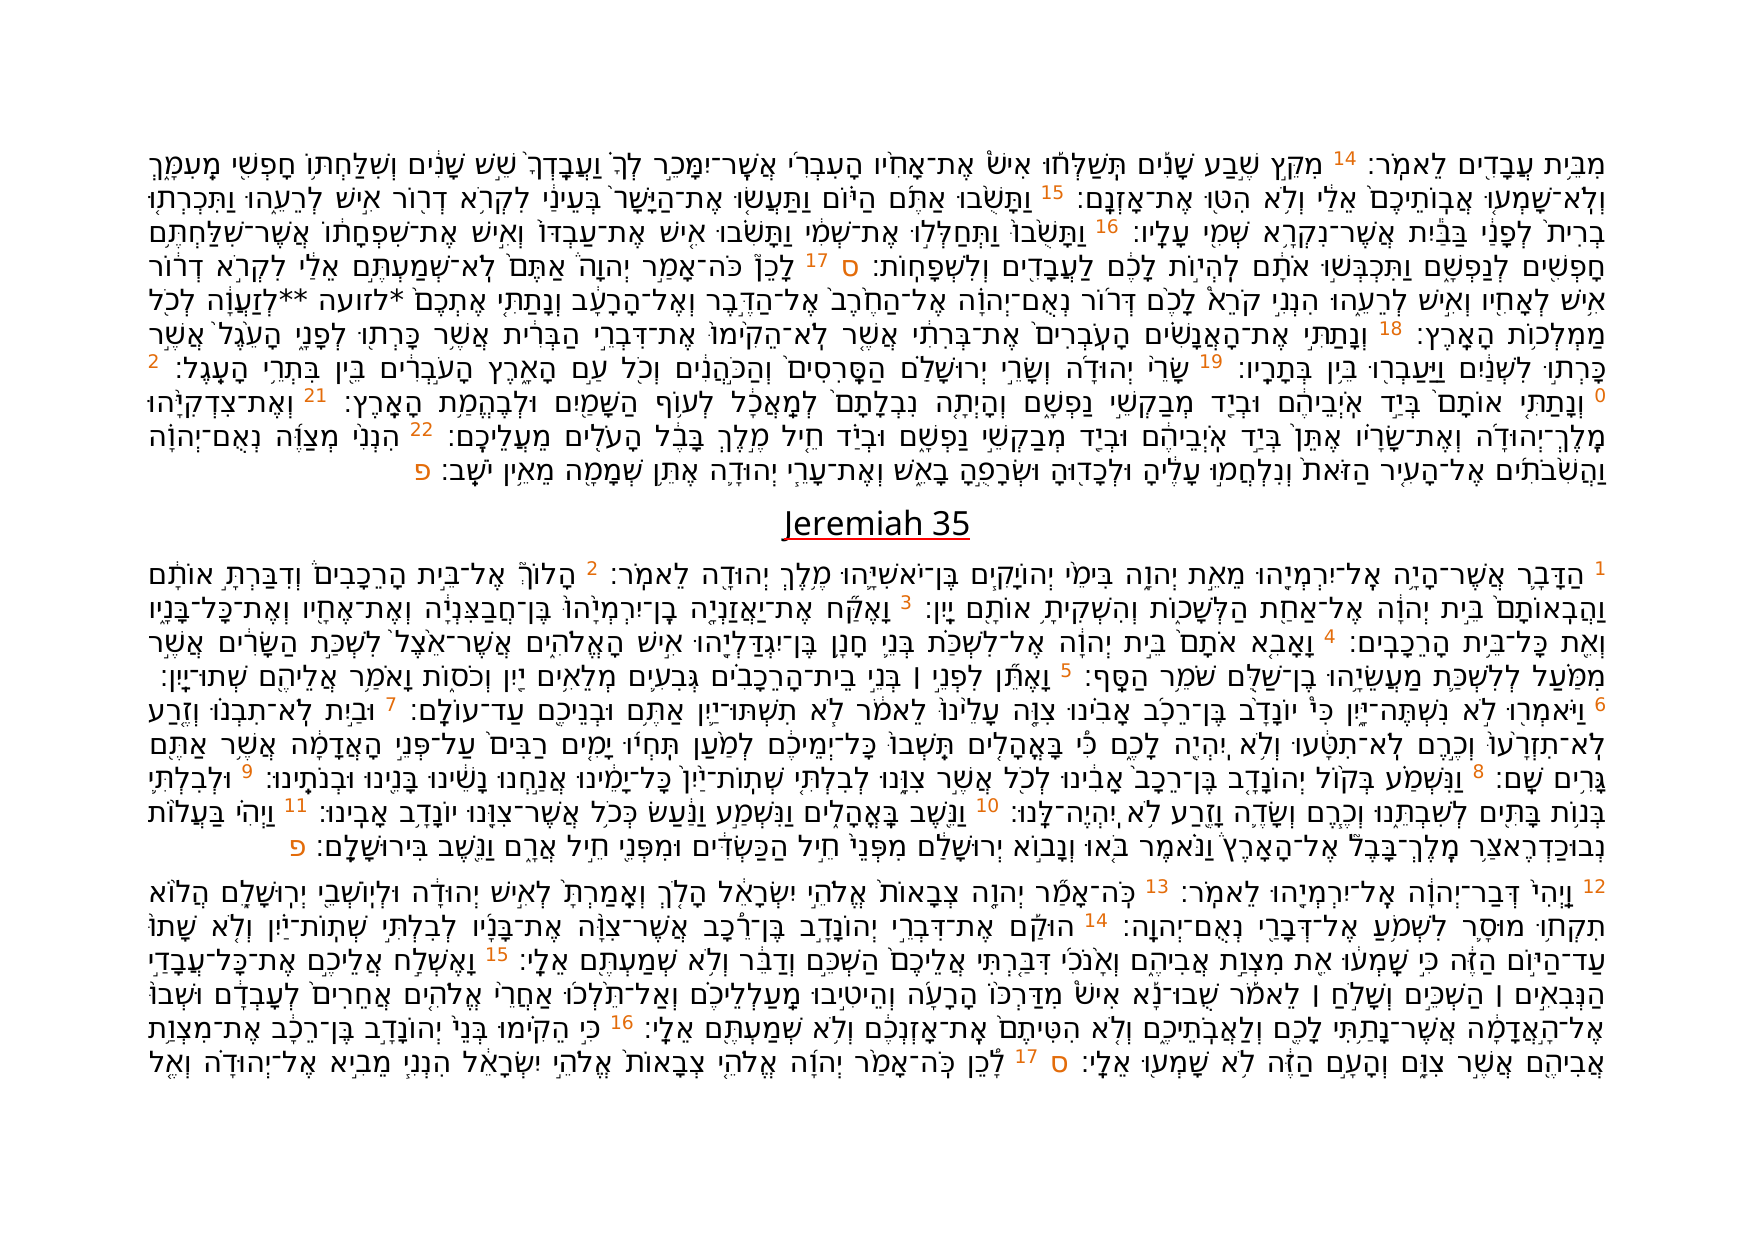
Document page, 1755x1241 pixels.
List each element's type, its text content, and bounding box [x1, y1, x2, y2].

text 12 וַֽיְהִי֙ דְּבַר־יְהוָ֔ה אֶֽל־יִרְמְיָ֖הוּ לֵאמֹֽר׃ ‬‬‬‬13 כֹּֽה־אָמַ֞ר יְהוָ֤ה צְבָאוֹת֙ אֱלֹהֵ֣י יִשְׂרָאֵ֔ל הָלֹ֤ךְ וְאָֽמַרְתָּ֙ לְאִ֣ישׁ יְהוּדָ֔ה וּלְיֽוֹשְׁבֵ֖י יְרֽוּשָׁלָ֑͏ִם הֲל֨וֹא תִקְח֥וּ מוּסָ֛ר לִשְׁמֹ֥עַ אֶל־דְּבָרַ֖י נְאֻם־יְהוָֽה׃ ‬‬‬‬14 הוּקַ֡ם אֶת־דִּבְרֵ֣י יְהוֹנָדָ֣ב בֶּן־רֵ֠כָב אֲשֶׁר־צִוָּ֨ה אֶת־בָּנָ֜יו לְבִלְתִּ֣י שְׁתֽוֹת־יַ֗יִן וְלֹ֤א שָׁתוּ֙ עַד־הַיּ֣וֹם הַזֶּ֔ה כִּ֣י שָֽׁמְע֔וּ אֵ֖ת מִצְוַ֣ת אֲבִיהֶ֑ם וְאָ֨נֹכִ֜י דִּבַּ֤רְתִּי אֲלֵיכֶם֙ הַשְׁכֵּ֣ם וְדַבֵּ֔ר וְלֹ֥א שְׁמַעְתֶּ֖ם אֵלָֽי׃ ‬‬‬‬15 וָאֶשְׁלַ֣ח אֲלֵיכֶ֣ם אֶת־כָּל־עֲבָדַ֣י הַנְּבִאִ֣ים ׀ הַשְׁכֵּ֣ים וְשָׁלֹ֣חַ ׀ לֵאמֹ֡ר שֻׁבוּ־נָ֡א אִישׁ֩ מִדַּרְכּ֨וֹ הָרָעָ֜ה וְהֵיטִ֣יבוּ מַֽעַלְלֵיכֶ֗ם וְאַל־תֵּ֨לְכ֜וּ אַחֲרֵ֨י אֱלֹהִ֤ים אֲחֵרִים֙ לְעָבְדָ֔ם וּשְׁבוּ֙ אֶל־הָ֣אֲדָמָ֔ה אֲשֶׁר־נָתַ֥תִּי לָכֶ֖ם וְלַאֲבֹֽתֵיכֶ֑ם וְלֹ֤א הִטִּיתֶם֙ אֶֽת־אָזְנְכֶ֔ם וְלֹ֥א שְׁמַעְתֶּ֖ם אֵלָֽי׃ ‬‬‬‬16 כִּ֣י הֵקִ֗ימוּ בְּנֵי֙ יְהוֹנָדָ֣ב בֶּן־רֵכָ֔ב אֶת־מִצְוַ֥ת אֲבִיהֶ֖ם אֲשֶׁ֣ר צִוָּ֑ם וְהָעָ֣ם הַזֶּ֔ה לֹ֥א שָׁמְע֖וּ אֵלָֽי׃ ס ‬‬‬‬17 לָ֠כֵן כֹּֽה־אָמַ֨ר יְהוָ֜ה אֱלֹהֵ֤י צְבָאוֹת֙ אֱלֹהֵ֣י יִשְׂרָאֵ֔ל הִנְנִ֧י מֵבִ֣יא אֶל־יְהוּדָ֗ה וְאֶ֤ל כָּל־יֽוֹשְׁבֵי֙ יְר֣וּשָׁלִַ֔ם אֵ֚ת כָּל־הָ֣רָעָ֔ה אֲשֶׁ֥ר דִּבַּ֖רְתִּי עֲלֵיהֶ֑ם יַ֣עַן דִּבַּ֤רְתִּי אֲלֵיהֶם֙ וְלֹ֣א שָׁמֵ֔עוּ וָאֶקְרָ֥א לָהֶ֖ם וְלֹ֥א עָנֽוּ׃ ‬‬‬‬18 וּלְבֵ֨ית הָרֵכָבִ֜ים אָמַ֣ר יִרְמְיָ֗הוּ כֹּֽה־אָמַ֞ר יְהוָ֤ה צְבָאוֹת֙ אֱלֹהֵ֣י יִשְׂרָאֵ֔ל יַ֚עַן אֲשֶׁ֣ר שְׁמַעְתֶּ֔ם עַל־מִצְוַ֖ת יְהוֹנָדָ֣ב אֲבִיכֶ֑ם וַֽתִּשְׁמְרוּ֙ אֶת־כָּל־מִצְוֺתָ֔יו וַֽתַּעֲשׂ֔וּ כְּכֹ֥ל אֲשֶׁר־צִוָּ֖ה אֶתְכֶֽם׃ ס ‬‬‬‬19 לָכֵ֗ן כֹּ֥ה אָמַ֛ר יְהוָ֥ה צְבָא֖וֹת אֱלֹהֵ֣י יִשְׂרָאֵ֑ל לֹֽא־יִכָּרֵ֨ת אִ֜ישׁ לְיוֹנָדָ֧ב בֶּן־רֵכָ֛ב עֹמֵ֥ד לְפָנַ֖י כָּל־הַיָּמִֽים׃ פ ‬‬‬‬‬‬‬‬‬‬‬‬ [148, 876, 1606, 1079]
text 1 הַדָּבָ֛ר אֲשֶׁר־הָיָ֥ה אֶֽל־יִרְמְיָ֖הוּ מֵאֵ֣ת יְהוָ֑ה בִּימֵ֨י יְהוֹיָקִ֧ים בֶּן־יֹאשִׁיָּ֛הוּ מֶ֥לֶךְ יְהוּדָ֖ה לֵאמֹֽר׃ 2 הָלוֹךְ֮ אֶל־בֵּ֣ית הָרֵכָבִים֒ וְדִבַּרְתָּ֣ אוֹתָ֔ם וַהֲבִֽאוֹתָם֙ בֵּ֣ית יְהוָ֔ה אֶל־אַחַ֖ת הַלְּשָׁכ֑וֹת וְהִשְׁקִיתָ֥ אוֹתָ֖ם יָֽיִן׃ ‬‬‬‬3 וָאֶקַּ֞ח אֶת־יַאֲזַנְיָ֤ה בֶֽן־יִרְמְיָ֙הוּ֙ בֶּן־חֲבַצִּנְיָ֔ה וְאֶת־אֶחָ֖יו וְאֶת־כָּל־בָּנָ֑יו וְאֵ֖ת כָּל־בֵּ֥ית הָרֵכָבִֽים׃ ‬‬‬‬4 וָאָבִ֤א אֹתָם֙ בֵּ֣ית יְהוָ֔ה אֶל־לִשְׁכַּ֗ת בְּנֵ֛י חָנָ֥ן בֶּן־יִגְדַּלְיָ֖הוּ אִ֣ישׁ הָאֱלֹהִ֑ים אֲשֶׁר־אֵ֙צֶל֙ לִשְׁכַּ֣ת הַשָּׂרִ֔ים אֲשֶׁ֣ר מִמַּ֗עַל לְלִשְׁכַּ֛ת מַעֲשֵׂיָ֥הוּ בֶן־שַׁלֻּ֖ם שֹׁמֵ֥ר הַסַּֽף׃ ‬‬‬‬5 וָאֶתֵּ֞ן לִפְנֵ֣י ׀ בְּנֵ֣י בֵית־הָרֵכָבִ֗ים גְּבִעִ֛ים מְלֵאִ֥ים יַ֖יִן וְכֹס֑וֹת וָאֹמַ֥ר אֲלֵיהֶ֖ם שְׁתוּ־יָֽיִן׃ ‬‬‬‬6 וַיֹּאמְר֖וּ לֹ֣א נִשְׁתֶּה־יָּ֑יִן כִּי֩ יוֹנָדָ֨ב בֶּן־רֵכָ֜ב אָבִ֗ינוּ צִוָּ֤ה עָלֵ֙ינוּ֙ לֵאמֹ֔ר לֹ֧א תִשְׁתּוּ־יַ֛יִן אַתֶּ֥ם וּבְנֵיכֶ֖ם עַד־עוֹלָֽם׃ ‬‬‬‬7 וּבַ֣יִת לֹֽא־תִבְנ֗וּ וְזֶ֤רַע לֹֽא־תִזְרָ֙עוּ֙ וְכֶ֣רֶם לֹֽא־תִטָּ֔עוּ וְלֹ֥א יִֽהְיֶ֖ה לָכֶ֑ם כִּ֠י בָּאֳהָלִ֤ים תֵּֽשְׁבוּ֙ כָּל־יְמֵיכֶ֔ם לְמַ֨עַן תִּֽחְי֜וּ יָמִ֤ים רַבִּים֙ עַל־פְּנֵ֣י הָאֲדָמָ֔ה אֲשֶׁ֥ר אַתֶּ֖ם גָּרִ֥ים שָֽׁם׃ ‬‬‬‬8 וַנִּשְׁמַ֗ע בְּק֨וֹל יְהוֹנָדָ֤ב בֶּן־רֵכָב֙ אָבִ֔ינוּ לְכֹ֖ל אֲשֶׁ֣ר צִוָּ֑נוּ לְבִלְתִּ֤י שְׁתֽוֹת־יַ֙יִן֙ כָּל־יָמֵ֔ינוּ אֲנַ֣חְנוּ נָשֵׁ֔ינוּ בָּנֵ֖ינוּ וּבְנֹתֵֽינוּ׃ ‬‬‬‬9 וּלְבִלְתִּ֛י בְּנ֥וֹת בָּתִּ֖ים לְשִׁבְתֵּ֑נוּ וְכֶ֧רֶם וְשָׂדֶ֛ה וָזֶ֖רַע לֹ֥א יִֽהְיֶה־לָּֽנוּ׃ ‬‬‬‬10 וַנֵּ֖שֶׁב בָּֽאֳהָלִ֑ים וַנִּשְׁמַ֣ע וַנַּ֔עַשׂ כְּכֹ֥ל אֲשֶׁר־צִוָּ֖נוּ יוֹנָדָ֥ב אָבִֽינוּ׃ ‬‬‬‬11 וַיְהִ֗י בַּעֲל֨וֹת נְבוּכַדְרֶאצַּ֥ר מֶֽלֶךְ־בָּבֶל֮ אֶל־הָאָרֶץ֒ וַנֹּ֗אמֶר בֹּ֚אוּ וְנָב֣וֹא יְרוּשָׁלִַ֔ם מִפְּנֵי֙ חֵ֣יל הַכַּשְׂדִּ֔ים וּמִפְּנֵ֖י חֵ֣יל אֲרָ֑ם וַנֵּ֖שֶׁב בִּירוּשָׁלָֽ͏ִם׃ פ ‬‬‬‬‬‬‬‬‬‬‬‬‬‬ [148, 558, 1606, 863]
text Jeremiah 35 [148, 500, 1606, 545]
text 8 הַדָּבָ֛ר אֲשֶׁר־הָיָ֥ה אֶֽל־יִרְמְיָ֖הוּ מֵאֵ֣ת יְהוָ֑ה אַחֲרֵ֡י כְּרֹת֩ הַמֶּ֨לֶךְ צִדְקִיָּ֜הוּ בְּרִ֗ית אֶת־כָּל־הָעָם֙ אֲשֶׁ֣ר בִּירֽוּשָׁלִַ֔ם לִקְרֹ֥א לָהֶ֖ם דְּרֽוֹר׃ ‬‬‬‬9 לְ֠שַׁלַּח אִ֣ישׁ אֶת־עַבְדּ֞וֹ וְאִ֧ישׁ אֶת־שִׁפְחָת֛וֹ הָעִבְרִ֥י וְהָעִבְרִיָּ֖ה חָפְשִׁ֑ים לְבִלְתִּ֧י עֲבָד־בָּ֛ם בִּיהוּדִ֥י אָחִ֖יהוּ אִֽישׁ׃ ‬‬‬‬10 וַיִּשְׁמְעוּ֩ כָל־הַשָּׂרִ֨ים וְכָל־הָעָ֜ם אֲשֶׁר־בָּ֣אוּ בַבְּרִ֗ית לְ֠שַׁלַּח אִ֣ישׁ אֶת־עַבְדּ֞וֹ וְאִ֤ישׁ אֶת־שִׁפְחָתוֹ֙ חָפְשִׁ֔ים לְבִלְתִּ֥י עֲבָד־בָּ֖ם ע֑וֹד וַֽיִּשְׁמְע֖וּ וַיְשַׁלֵּֽחוּ׃ ‬‬‬‬11 וַיָּשׁ֙וּבוּ֙ אַחֲרֵי־כֵ֔ן וַיָּשִׁ֗בוּ אֶת־הָֽעֲבָדִים֙ וְאֶת־הַשְּׁפָח֔וֹת אֲשֶׁ֥ר שִׁלְּח֖וּ חָפְשִׁ֑ים *ויכבישום **וַֽיִּכְבְּשׁ֔וּם לַעֲבָדִ֖ים וְלִשְׁפָחֽוֹת׃ ס ‬‬‬‬12 וַיְהִ֤י דְבַר־יְהוָה֙ אֶֽל־יִרְמְיָ֔הוּ מֵאֵ֥ת יְהוָ֖ה לֵאמֹֽר׃ ‬‬‬‬13 כֹּֽה־אָמַ֥ר יְהוָ֖ה אֱלֹהֵ֣י יִשְׂרָאֵ֑ל אָנֹכִ֗י כָּרַ֤תִּֽי בְרִית֙ אֶת־אֲב֣וֹתֵיכֶ֔ם בְּי֨וֹם הוֹצִאִ֤י אוֹתָם֙ מֵאֶ֣רֶץ מִצְרַ֔יִם מִבֵּ֥ית עֲבָדִ֖ים לֵאמֹֽר׃ ‬‬‬‬14 מִקֵּ֣ץ שֶׁ֣בַע שָׁנִ֡ים תְּֽשַׁלְּח֡וּ אִישׁ֩ אֶת־אָחִ֨יו הָעִבְרִ֜י אֲשֶֽׁר־יִמָּכֵ֣ר לְךָ֗ וַעֲבָֽדְךָ֙ שֵׁ֣שׁ שָׁנִ֔ים וְשִׁלַּחְתּ֥וֹ חָפְשִׁ֖י מֵֽעִמָּ֑ךְ וְלֹֽא־שָׁמְע֤וּ אֲבֽוֹתֵיכֶם֙ אֵלַ֔י וְלֹ֥א הִטּ֖וּ אֶת־אָזְנָֽם׃ ‬‬‬‬15 וַתָּשֻׁ֨בוּ אַתֶּ֜ם הַיּ֗וֹם וַתַּעֲשׂ֤וּ אֶת־הַיָּשָׁר֙ בְּעֵינַ֔י לִקְרֹ֥א דְר֖וֹר אִ֣ישׁ לְרֵעֵ֑הוּ וַתִּכְרְת֤וּ בְרִית֙ לְפָנַ֔י בַּבַּ֕יִת אֲשֶׁר־נִקְרָ֥א שְׁמִ֖י עָלָֽיו׃ ‬‬‬‬16 וַתָּשֻׁ֙בוּ֙ וַתְּחַלְּל֣וּ אֶת־שְׁמִ֔י וַתָּשִׁ֗בוּ אִ֤ישׁ אֶת־עַבְדּוֹ֙ וְאִ֣ישׁ אֶת־שִׁפְחָת֔וֹ אֲשֶׁר־שִׁלַּחְתֶּ֥ם חָפְשִׁ֖ים לְנַפְשָׁ֑ם וַתִּכְבְּשׁ֣וּ אֹתָ֔ם לִֽהְי֣וֹת לָכֶ֔ם לַעֲבָדִ֖ים וְלִשְׁפָחֽוֹת׃ ס ‬‬‬‬17 לָכֵן֮ כֹּה־אָמַ֣ר יְהוָה֒ אַתֶּם֙ לֹֽא־שְׁמַעְתֶּ֣ם אֵלַ֔י לִקְרֹ֣א דְר֔וֹר אִ֥ישׁ לְאָחִ֖יו וְאִ֣ישׁ לְרֵעֵ֑הוּ הִנְנִ֣י קֹרֵא֩ לָכֶ֨ם דְּר֜וֹר נְאֻם־יְהוָ֗ה אֶל־הַחֶ֙רֶב֙ אֶל־הַדֶּ֣בֶר וְאֶל־הָרָעָ֔ב וְנָתַתִּ֤י אֶתְכֶם֙ *לזועה **לְזַעֲוָ֔ה לְכֹ֖ל מַמְלְכ֥וֹת הָאָֽרֶץ׃ ‬‬‬‬18 וְנָתַתִּ֣י אֶת־הָאֲנָשִׁ֗ים הָעֹֽבְרִים֙ אֶת־בְּרִתִ֔י אֲשֶׁ֤ר לֹֽא־הֵקִ֙ימוּ֙ אֶת־דִּבְרֵ֣י הַבְּרִ֔ית אֲשֶׁ֥ר כָּרְת֖וּ לְפָנָ֑י הָעֵ֙גֶל֙ אֲשֶׁ֣ר כָּרְת֣וּ לִשְׁנַ֔יִם וַיַּעַבְר֖וּ בֵּ֥ין בְּתָרָֽיו׃ ‬‬‬‬19 שָׂרֵ֨י יְהוּדָ֜ה וְשָׂרֵ֣י יְרוּשָׁלִַ֗ם הַסָּֽרִסִים֙ וְהַכֹּ֣הֲנִ֔ים וְכֹ֖ל עַ֣ם הָאָ֑רֶץ הָעֹ֣בְרִ֔ים בֵּ֖ין בִּתְרֵ֥י הָעֵֽגֶל׃ ‬‬‬‬20 וְנָתַתִּ֤י אוֹתָם֙ בְּיַ֣ד אֹֽיְבֵיהֶ֔ם וּבְיַ֖ד מְבַקְשֵׁ֣י נַפְשָׁ֑ם וְהָיְתָ֤ה נִבְלָתָם֙ לְמַֽאֲכָ֔ל לְע֥וֹף הַשָּׁמַ֖יִם וּלְבֶהֱמַ֥ת הָאָֽרֶץ׃ ‬‬‬‬21 וְאֶת־צִדְקִיָּ֨הוּ מֶֽלֶךְ־יְהוּדָ֜ה וְאֶת־שָׂרָ֗יו אֶתֵּן֙ בְּיַ֣ד אֹֽיְבֵיהֶ֔ם וּבְיַ֖ד מְבַקְשֵׁ֣י נַפְשָׁ֑ם וּבְיַ֗ד חֵ֚יל מֶ֣לֶךְ בָּבֶ֔ל הָעֹלִ֖ים מֵעֲלֵיכֶֽם׃ ‬‬‬‬22 הִנְנִ֨י מְצַוֶּ֜ה נְאֻם־יְהוָ֗ה וַהֲשִׁ֨בֹתִ֜ים אֶל־הָעִ֤יר הַזֹּאת֙ וְנִלְחֲמ֣וּ עָלֶ֔יהָ וּלְכָד֖וּהָ וּשְׂרָפֻ֣הָ בָאֵ֑שׁ וְאֶת־עָרֵ֧י יְהוּדָ֛ה אֶתֵּ֥ן שְׁמָמָ֖ה מֵאֵ֥ין יֹשֵֽׁב׃ פ ‬‬‬‬‬‬‬‬‬‬‬‬‬‬‬‬‬‬‬ [148, 148, 1606, 487]
